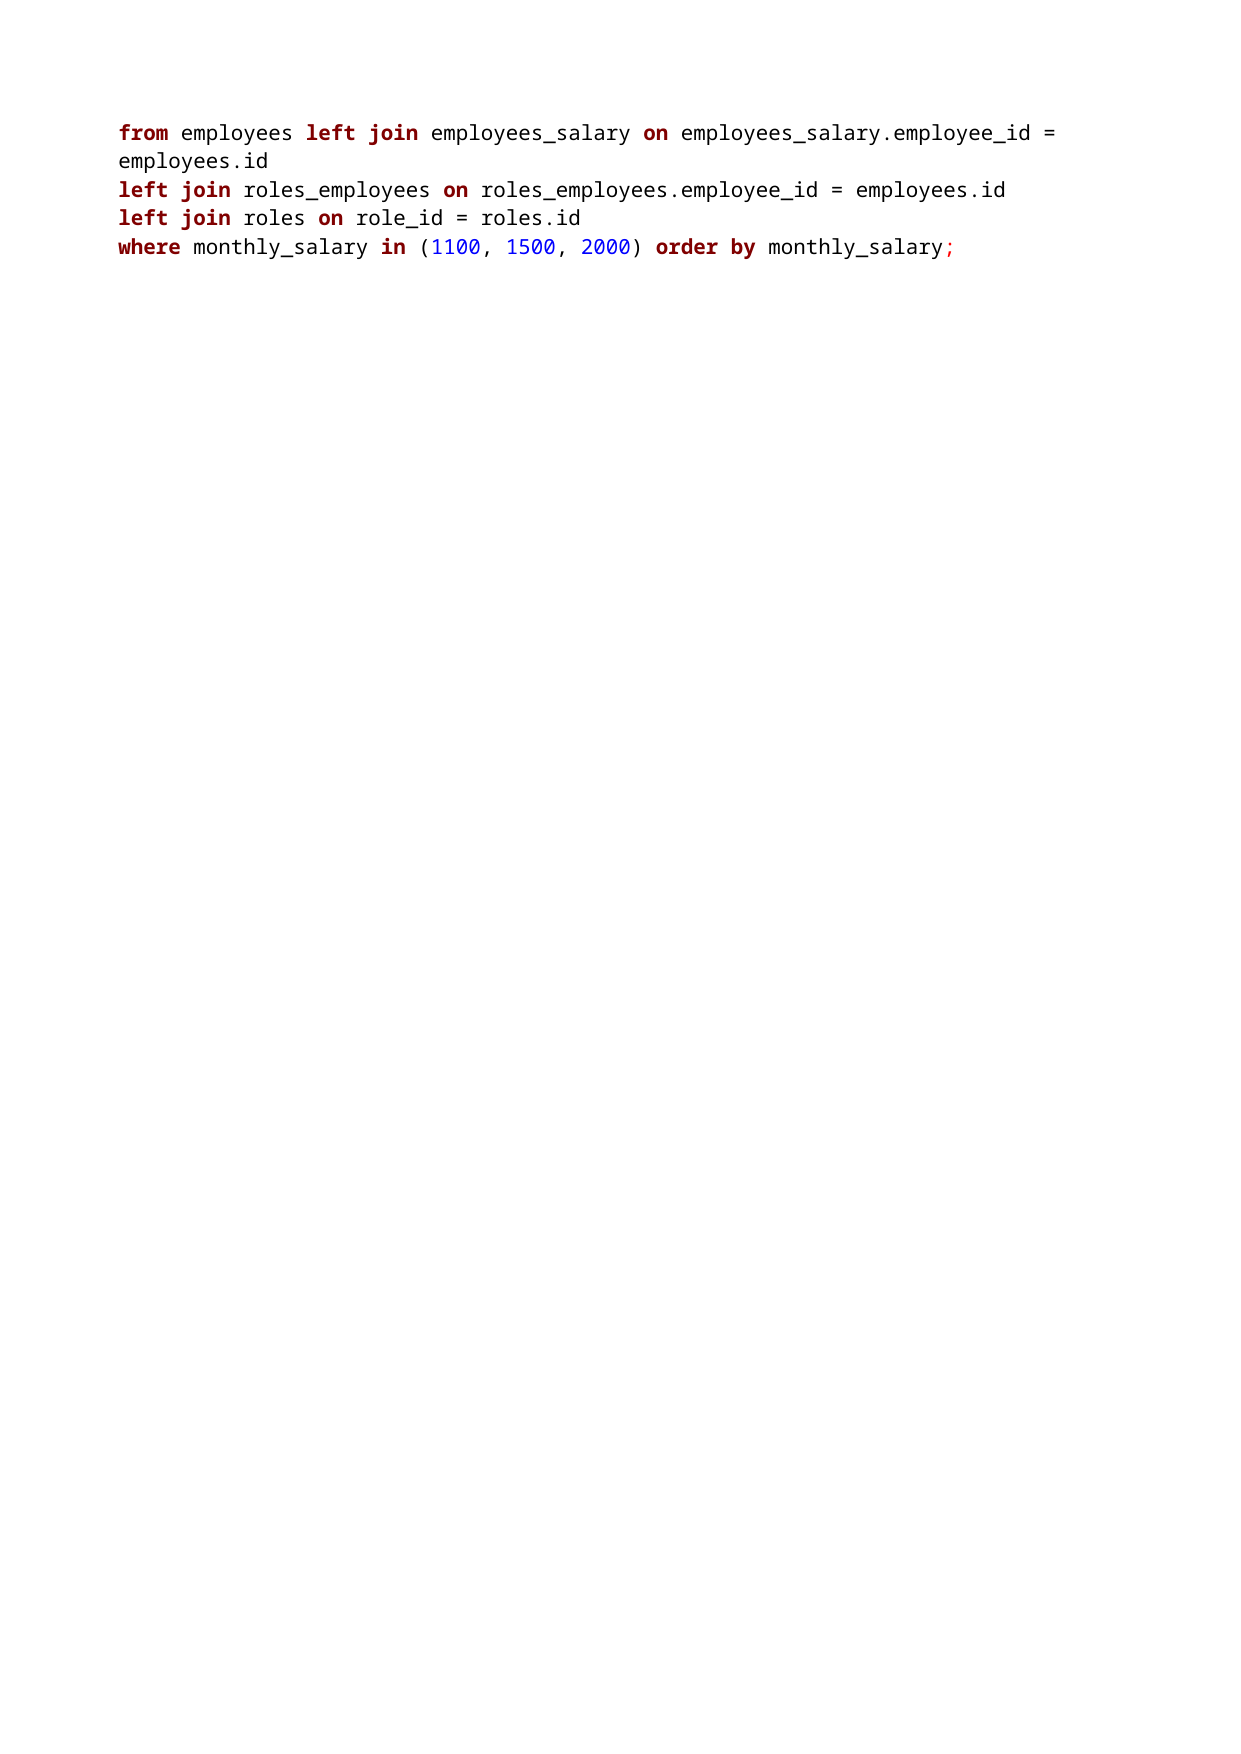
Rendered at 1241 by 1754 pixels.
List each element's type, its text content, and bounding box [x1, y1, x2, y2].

text from employees left join employees_salary on employees_salary.employee_id = employees.id [118, 118, 1122, 175]
text left join roles_employees on roles_employees.employee_id = employees.id [118, 175, 1122, 203]
text left join roles on role_id = roles.id [118, 203, 1122, 232]
text where monthly_salary in (1100, 1500, 2000) order by monthly_salary; [118, 232, 1122, 260]
